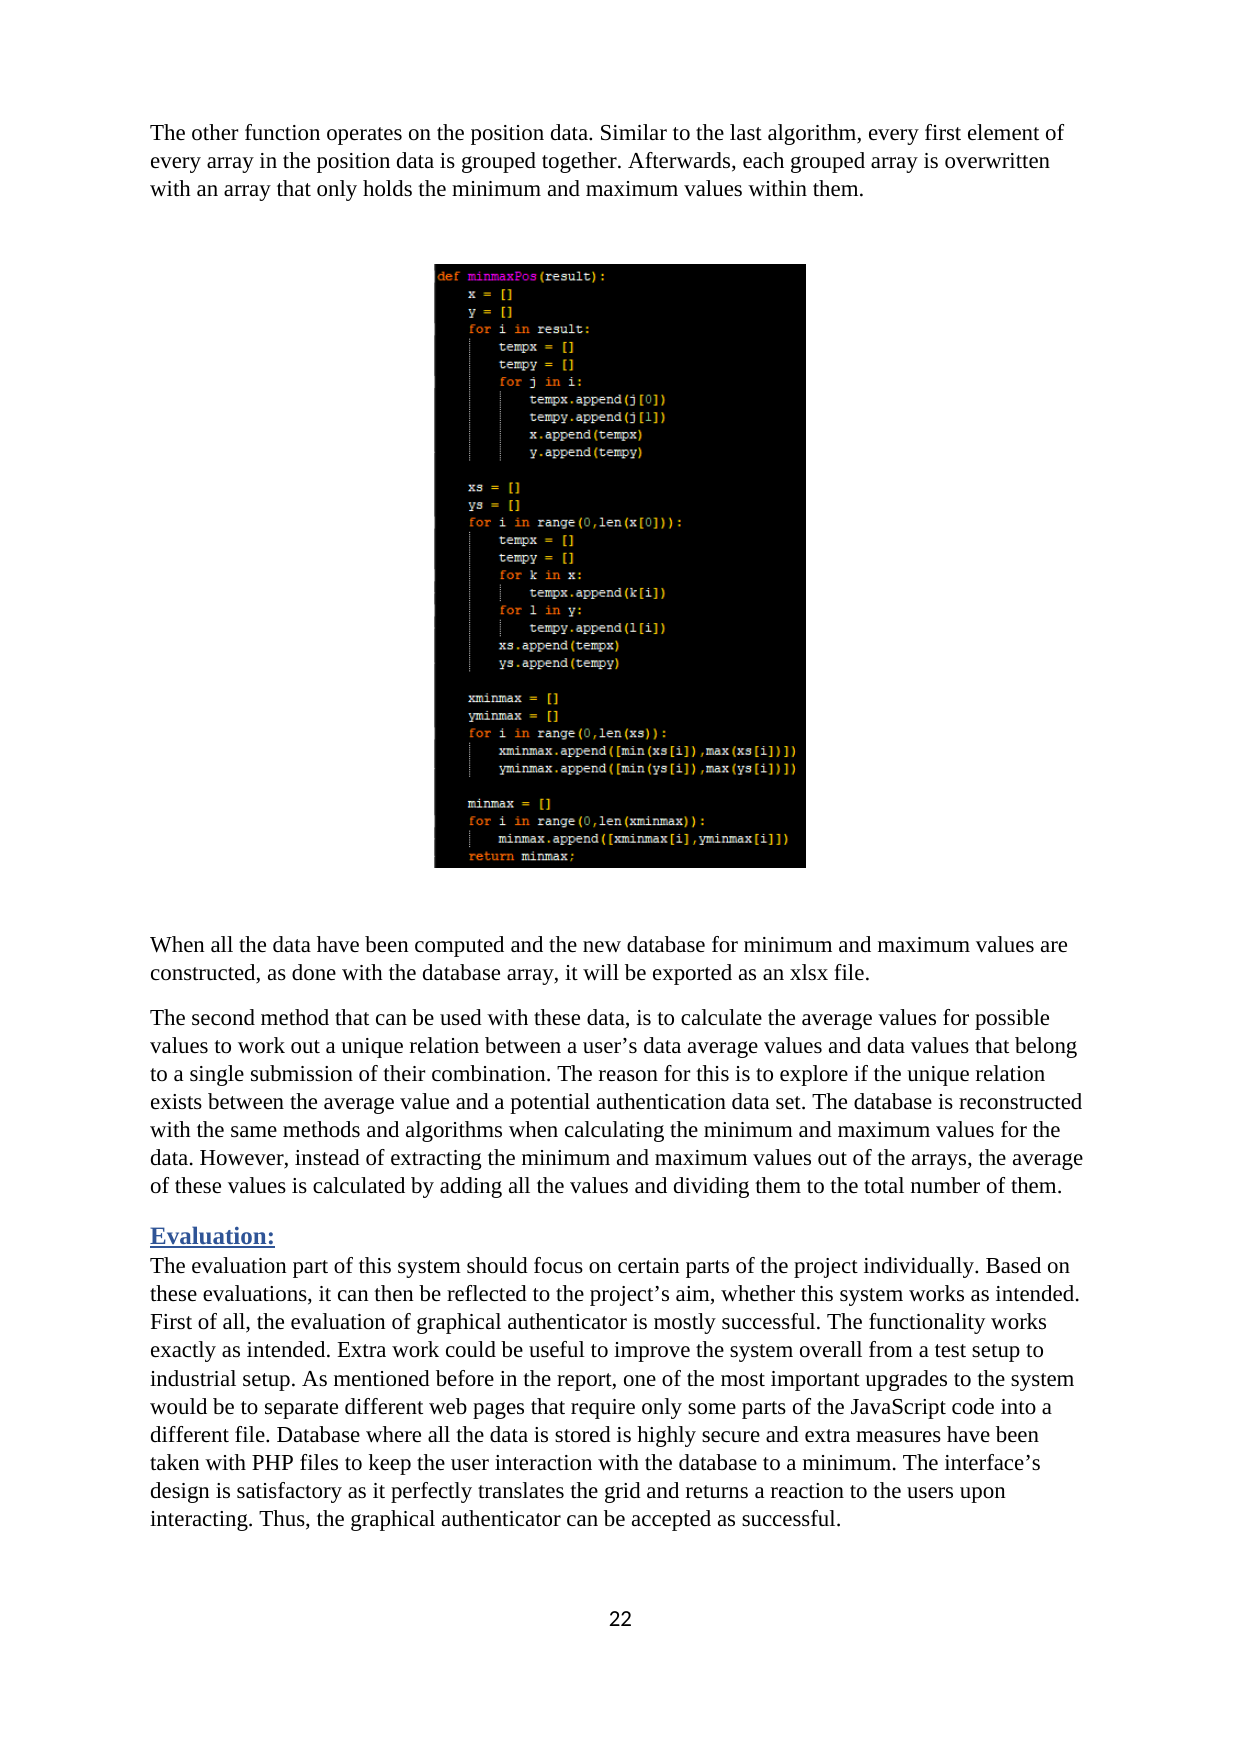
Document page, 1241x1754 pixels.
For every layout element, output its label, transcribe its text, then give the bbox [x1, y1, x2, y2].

text The other function operates on the position data. Similar to the last algorithm, every first element of every array in the position data is grouped together. Afterwards, each grouped array is overwritten with an array that only holds the minimum and maximum values within them. [150, 118, 1090, 201]
subtitle Evaluation: [150, 1221, 1090, 1250]
text When all the data have been computed and the new database for minimum and maximum values are constructed, as done with the database array, it will be exported as an xlsx file. [150, 931, 1090, 985]
text The evaluation part of this system should focus on certain parts of the project individually. Based on these evaluations, it can then be reflected to the project’s aim, whether this system works as intended. First of all, the evaluation of graphical authenticator is mostly successful. The functionality works exactly as intended. Extra work could be useful to improve the system overall from a test setup to industrial setup. As mentioned before in the report, one of the most important upgrades to the system would be to separate different web pages that require only some parts of the JavaScript code into a different file. Database where all the data is stored is highly secure and extra measures have been taken with PHP files to keep the user interaction with the database to a minimum. The interface’s design is satisfactory as it perfectly translates the grid and returns a reaction to the users upon interacting. Thus, the graphical authenticator can be accepted as successful. [150, 1252, 1090, 1532]
text The second method that can be used with these data, is to calculate the average values for possible values to work out a unique relation between a user’s data average values and data values that belong to a single submission of their combination. The reason for this is to explore if the unique relation exists between the average value and a potential authentication data set. The database is reconstructed with the same methods and algorithms when calculating the minimum and maximum values for the data. However, instead of extracting the minimum and maximum values out of the arrays, the average of these values is calculated by adding all the values and dividing them to the total number of them. [150, 1004, 1090, 1199]
